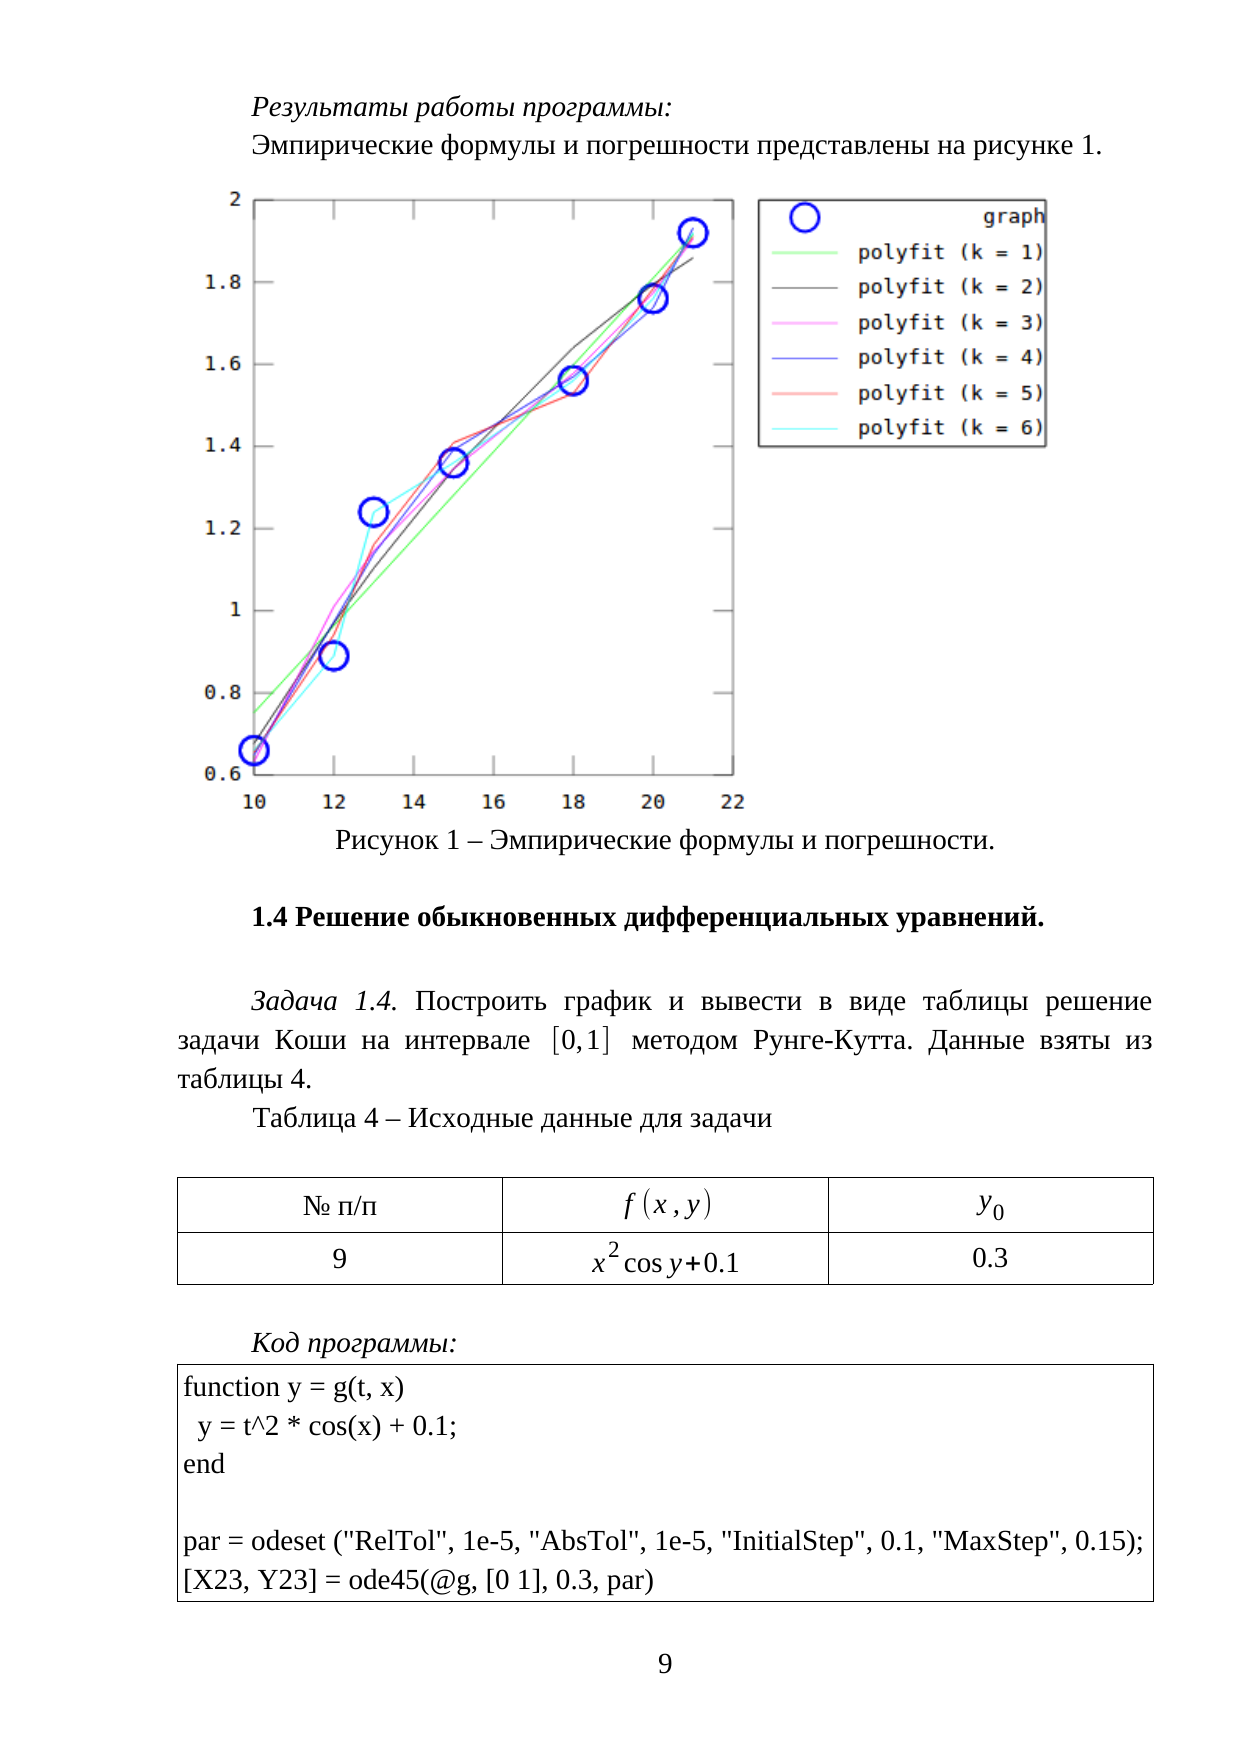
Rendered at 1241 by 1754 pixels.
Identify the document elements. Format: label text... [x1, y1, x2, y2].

table_cell [829, 1233, 1153, 1284]
table_cell [503, 1233, 828, 1284]
text Эмпирические формулы и погрешности представлены на рисунке 1. [177, 127, 1153, 161]
table_header [829, 1178, 1153, 1232]
table_header № п/п [178, 1178, 502, 1232]
text Результаты работы программы: [177, 89, 1153, 122]
text Код программы: [177, 1325, 1153, 1358]
picture [184, 181, 1082, 823]
text Таблица 4 – Исходные данные для задачи [252, 1100, 1153, 1133]
table_header [503, 1178, 828, 1232]
table_cell 9 [178, 1233, 502, 1284]
text Рисунок 1 – Эмпирические формулы и погрешности. [177, 204, 1153, 856]
subtitle 1.4 Решение обыкновенных дифференциальных уравнений. [177, 899, 1153, 933]
text Задача 1.4. Построить график и вывести в виде таблицы решение задачи Коши на интервале методом Рунге-Кутта. Данные взяты из таблицы 4. [177, 983, 1153, 1095]
table_header function y = g(t, x) y = t^2 * cos(x) + 0.1; end par = odeset ("RelTol", 1e-5, "AbsTol", 1e-5, "InitialStep", 0.1, "MaxStep", 0.15); [X23, Y23] = ode45(@g, [0 1], 0.3, par) [178, 1365, 1153, 1601]
